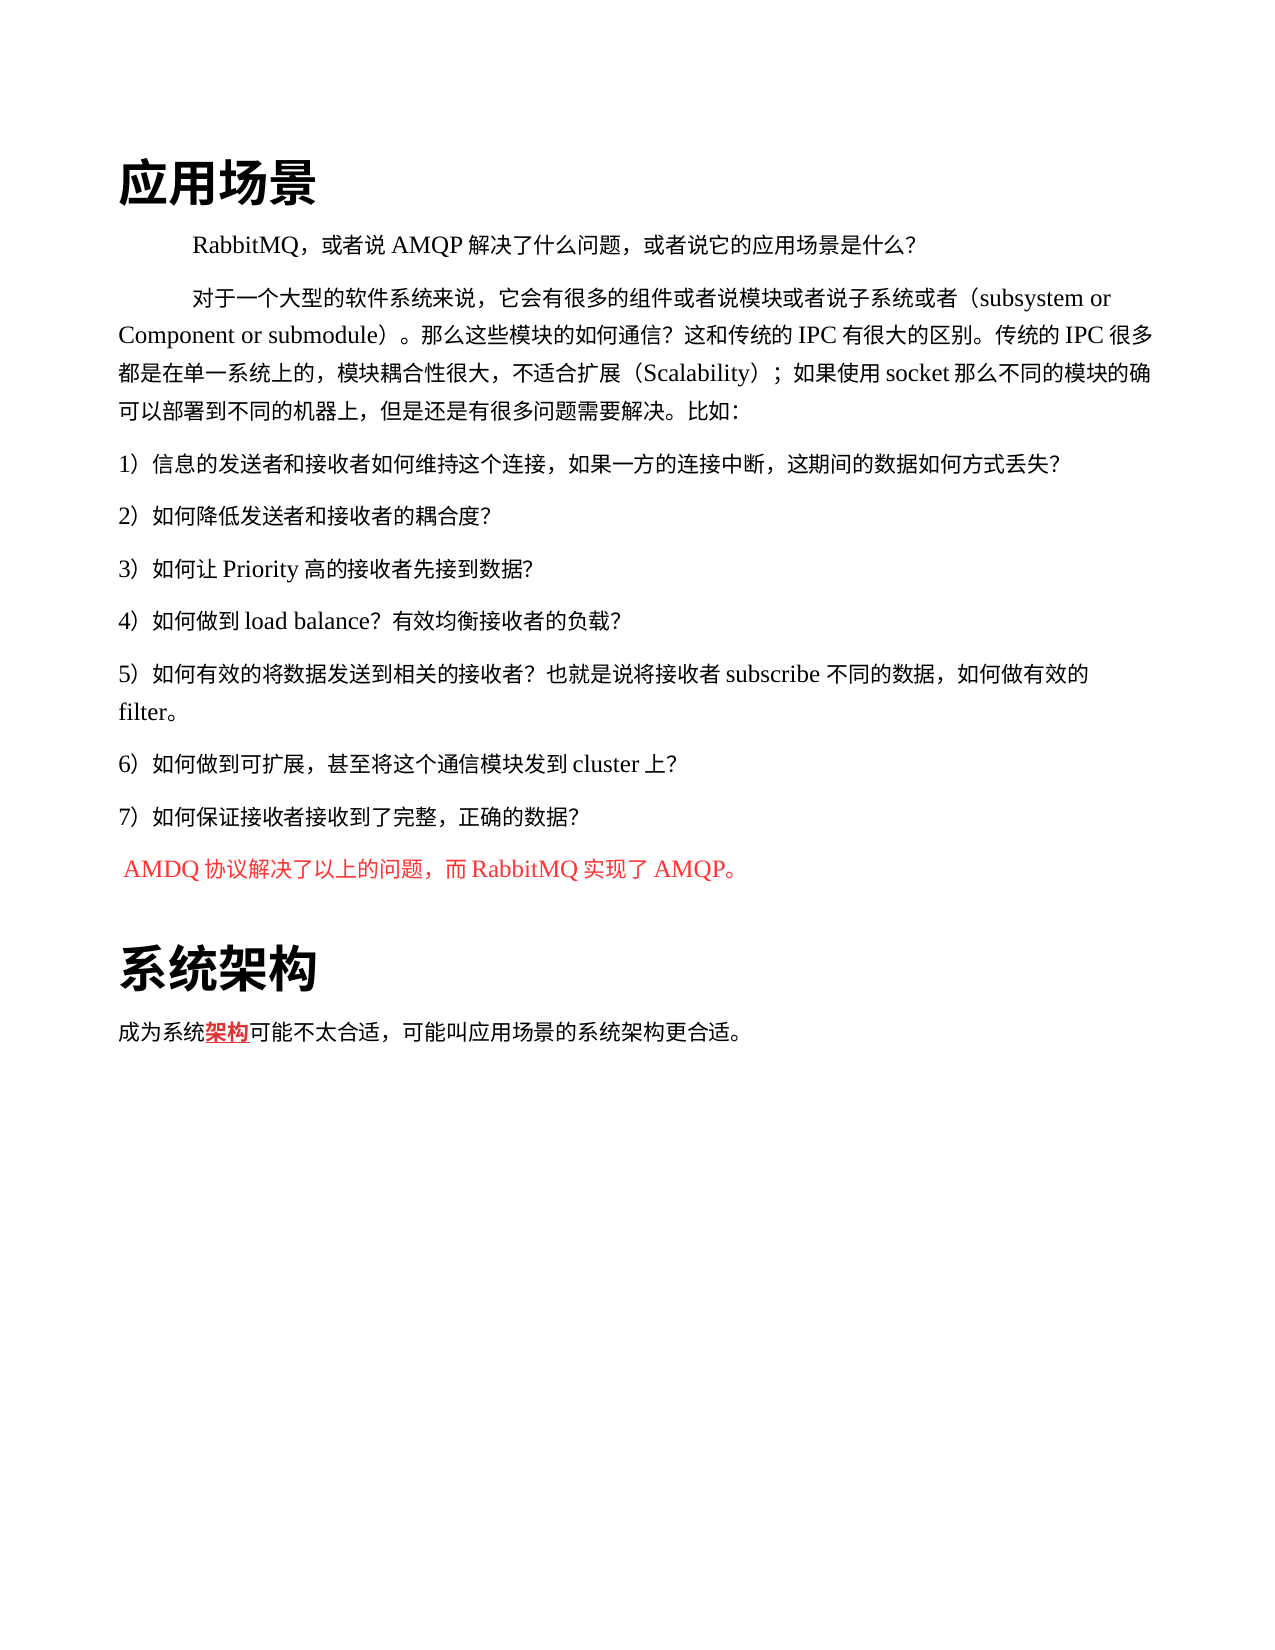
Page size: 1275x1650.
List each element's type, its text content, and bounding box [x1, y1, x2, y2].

text 对于一个大型的软件系统来说，它会有很多的组件或者说模块或者说子系统或者（subsystem or Component or submodule）。那么这些模块的如何通信？这和传统的IPC有很大的区别。传统的IPC很多都是在单一系统上的，模块耦合性很大，不适合扩展（Scalability）；如果使用socket那么不同的模块的确可以部署到不同的机器上，但是还是有很多问题需要解决。比如： [118, 281, 1157, 426]
text 5）如何有效的将数据发送到相关的接收者？也就是说将接收者subscribe 不同的数据，如何做有效的filter。 [118, 657, 1157, 726]
text 4）如何做到load balance？有效均衡接收者的负载？ [118, 604, 1157, 636]
text 3）如何让Priority高的接收者先接到数据？ [118, 552, 1157, 583]
text 1）信息的发送者和接收者如何维持这个连接，如果一方的连接中断，这期间的数据如何方式丢失？ [118, 447, 1157, 478]
text 7）如何保证接收者接收到了完整，正确的数据？ [118, 800, 1157, 831]
text AMDQ协议解决了以上的问题，而RabbitMQ实现了AMQP。 [118, 852, 1157, 884]
text 6）如何做到可扩展，甚至将这个通信模块发到cluster上？ [118, 747, 1157, 779]
text 2）如何降低发送者和接收者的耦合度？ [118, 499, 1157, 531]
text RabbitMQ，或者说AMQP解决了什么问题，或者说它的应用场景是什么？ [118, 228, 1157, 260]
text 成为系统架构可能不太合适，可能叫应用场景的系统架构更合适。 [118, 1014, 1157, 1046]
subtitle 应用场景 [118, 143, 1157, 216]
subtitle 系统架构 [118, 930, 1157, 1002]
